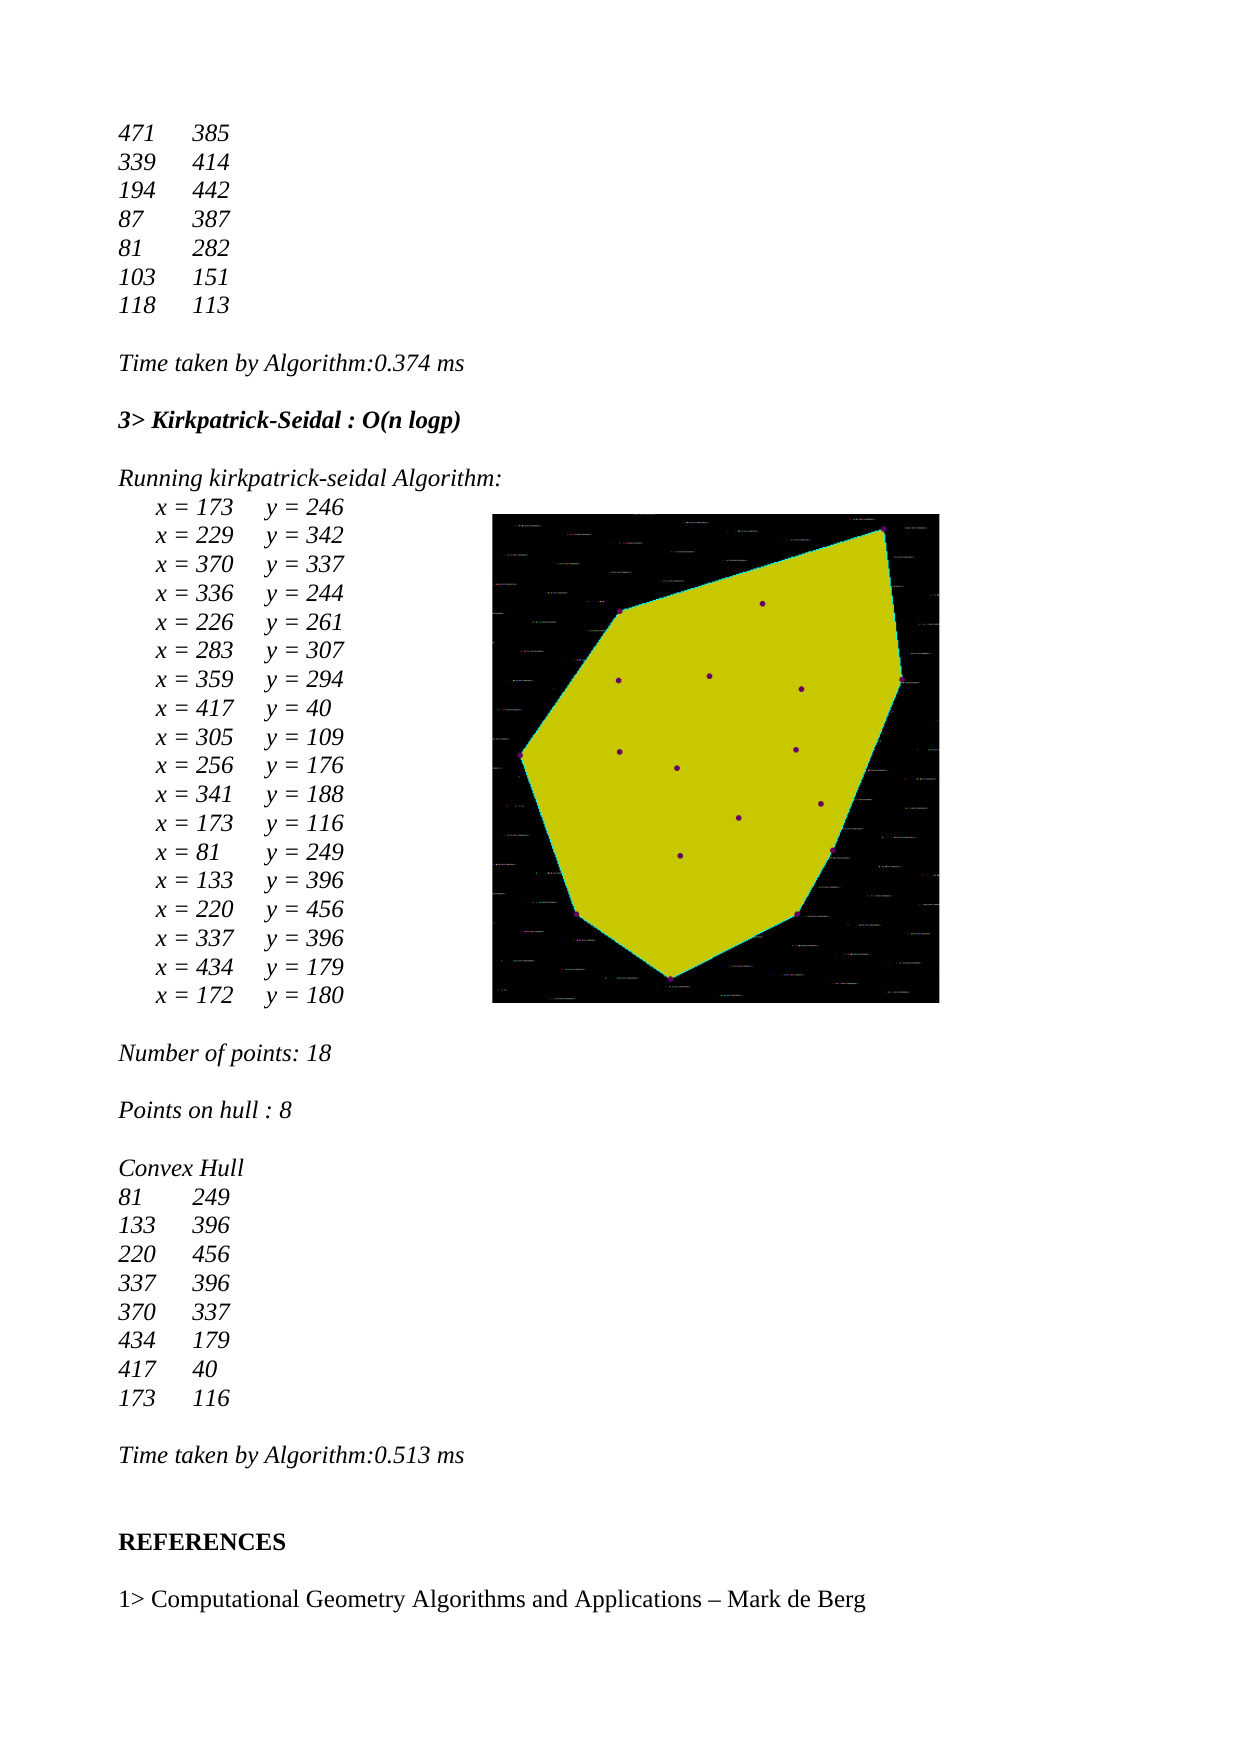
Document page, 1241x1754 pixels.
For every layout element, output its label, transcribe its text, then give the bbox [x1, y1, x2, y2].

text x = 226 y = 261 [118, 607, 492, 636]
text [598, 751, 1122, 779]
text [598, 549, 1122, 578]
text 370 337 [118, 1297, 1122, 1326]
text x = 229 y = 342 [118, 521, 492, 549]
text 417 40 [118, 1354, 1122, 1383]
text x = 173 y = 246 [118, 492, 1122, 521]
text 173 116 [118, 1383, 1122, 1412]
text [598, 521, 1122, 549]
text [598, 607, 1122, 636]
text x = 283 y = 307 [118, 636, 492, 664]
text 434 179 [118, 1326, 1122, 1354]
text [598, 808, 1122, 837]
text Time taken by Algorithm:0.374 ms [118, 348, 1122, 377]
text 81 282 [118, 233, 1122, 262]
text REFERENCES [118, 1527, 1122, 1556]
text [598, 664, 1122, 693]
text x = 370 y = 337 [118, 549, 492, 578]
text 87 387 [118, 204, 1122, 233]
text x = 434 y = 179 [118, 952, 492, 981]
text x = 172 y = 180 [118, 981, 1122, 1009]
text [598, 578, 1122, 607]
text 337 396 [118, 1268, 1122, 1297]
text Points on hull : 8 [118, 1096, 1122, 1124]
text [598, 894, 1122, 923]
text x = 341 y = 188 [118, 779, 492, 808]
text 103 151 [118, 262, 1122, 291]
text x = 133 y = 396 [118, 866, 492, 894]
text x = 173 y = 116 [118, 808, 492, 837]
text [598, 693, 1122, 722]
text x = 336 y = 244 [118, 578, 492, 607]
text [598, 952, 1122, 981]
text [598, 779, 1122, 808]
text Convex Hull [118, 1153, 1122, 1182]
text [598, 636, 1122, 664]
text 133 396 [118, 1211, 1122, 1239]
text 339 414 [118, 147, 1122, 176]
text 194 442 [118, 176, 1122, 204]
text 1> Computational Geometry Algorithms and Applications – Mark de Berg [118, 1584, 1122, 1613]
text x = 359 y = 294 [118, 664, 492, 693]
text [598, 722, 1122, 751]
text 81 249 [118, 1182, 1122, 1211]
text x = 305 y = 109 [118, 722, 492, 751]
text x = 256 y = 176 [118, 751, 492, 779]
text x = 337 y = 396 [118, 923, 492, 952]
text Time taken by Algorithm:0.513 ms [118, 1441, 1122, 1469]
text 118 113 [118, 291, 1122, 319]
text 220 456 [118, 1239, 1122, 1268]
text x = 81 y = 249 [118, 837, 492, 866]
text x = 220 y = 456 [118, 894, 492, 923]
text 471 385 [118, 118, 1122, 147]
text [598, 866, 1122, 894]
picture [492, 514, 598, 1003]
text Number of points: 18 [118, 1038, 1122, 1067]
text Running kirkpatrick-seidal Algorithm: [118, 463, 1122, 492]
text [598, 837, 1122, 866]
text x = 417 y = 40 [118, 693, 492, 722]
text [598, 923, 1122, 952]
text 3> Kirkpatrick-Seidal : O(n logp) [118, 406, 1122, 434]
